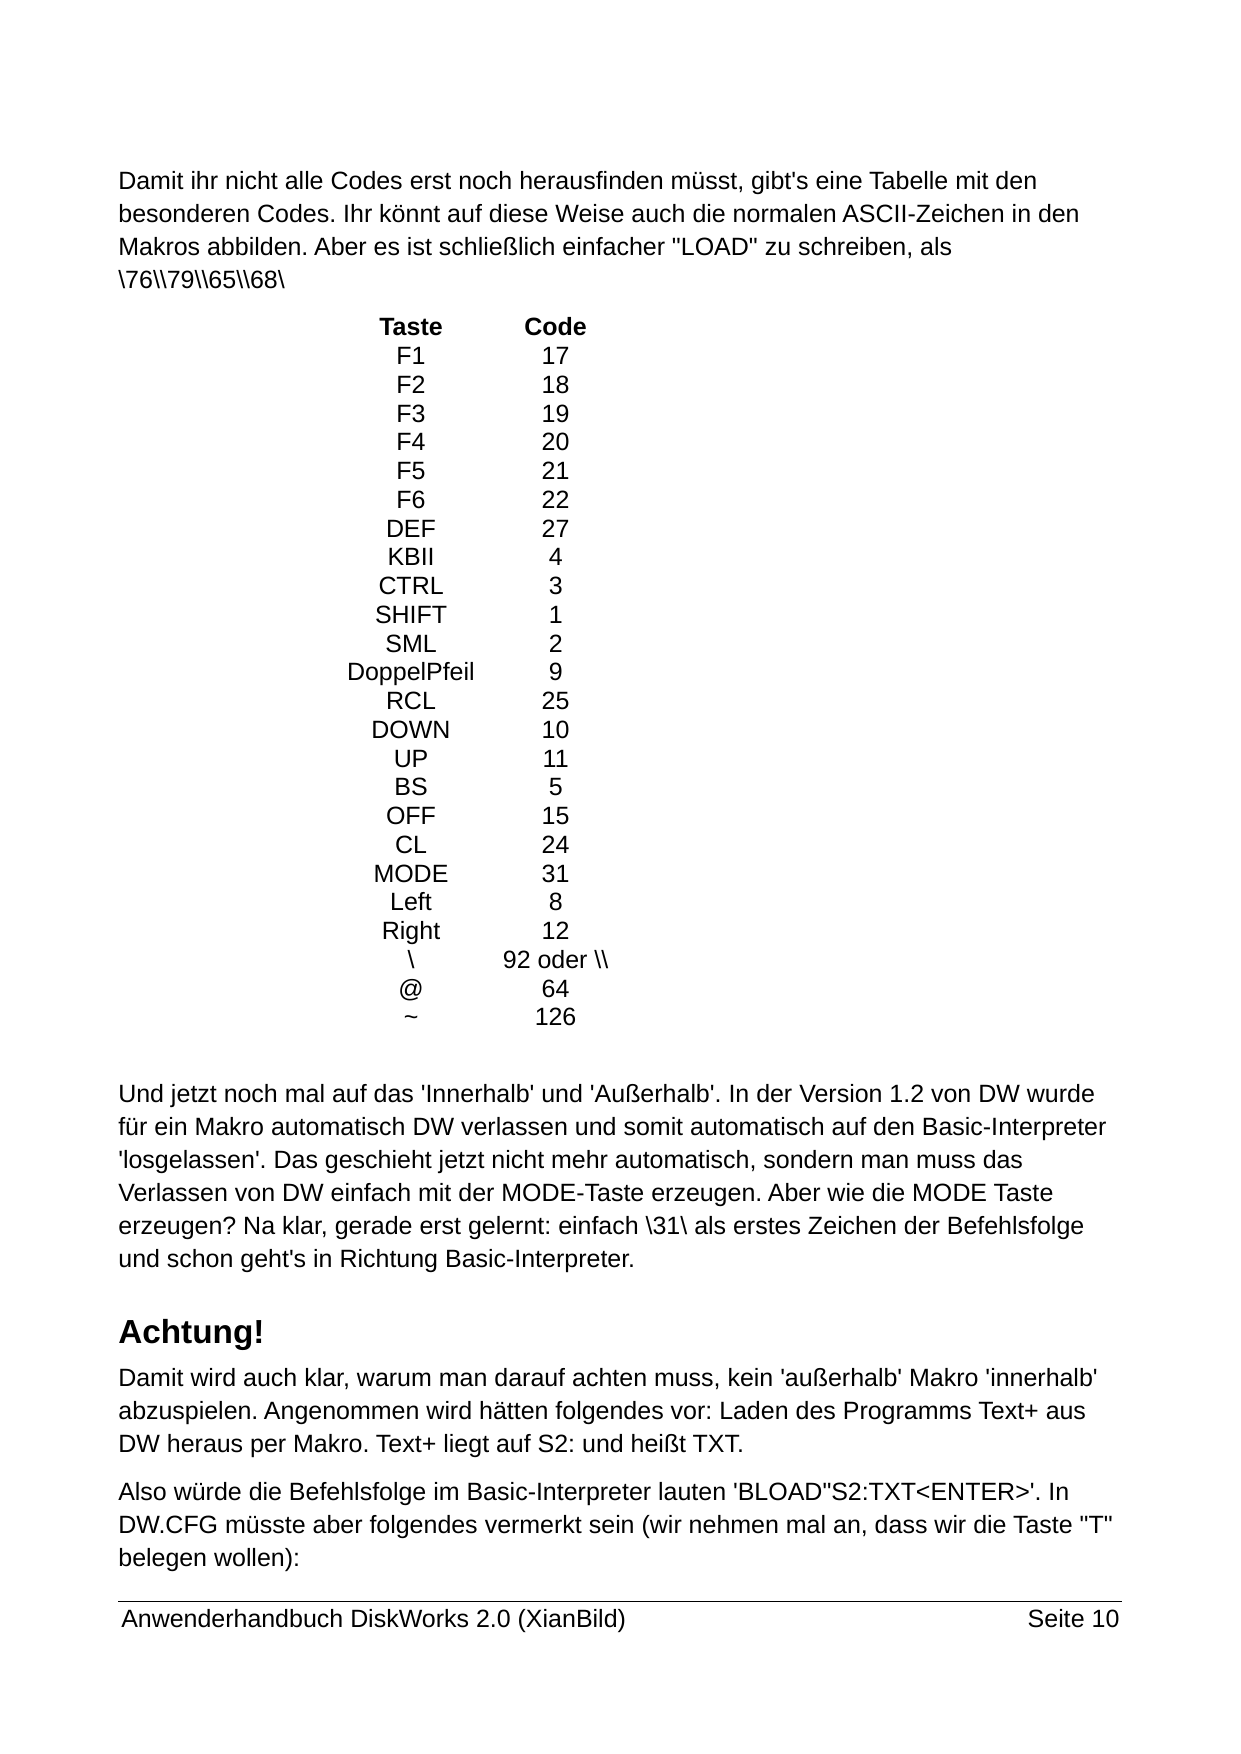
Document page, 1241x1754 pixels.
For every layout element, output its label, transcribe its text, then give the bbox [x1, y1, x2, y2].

table_cell SHIFT [328, 600, 493, 629]
subtitle Achtung! [118, 1312, 1122, 1351]
table_cell 9 [494, 658, 617, 686]
table_cell @ [328, 974, 493, 1002]
table_cell 92 oder \\ [494, 945, 617, 974]
table_cell F5 [328, 456, 493, 485]
table_cell F6 [328, 485, 493, 514]
table_cell Left [328, 888, 493, 916]
text Und jetzt noch mal auf das 'Innerhalb' und 'Außerhalb'. In der Version 1.2 von DW wurde für ein Makro automatisch DW verlassen und somit automatisch auf den Basic-Interpreter 'losgelassen'. Das geschieht jetzt nicht mehr automatisch, sondern man muss das Verlassen von DW einfach mit der MODE-Taste erzeugen. Aber wie die MODE Taste erzeugen? Na klar, gerade erst gelernt: einfach \31\ als erstes Zeichen der Befehlsfolge und schon geht's in Richtung Basic-Interpreter. [118, 1079, 1122, 1273]
table_cell 18 [494, 370, 617, 399]
table_cell 15 [494, 801, 617, 830]
table_cell 2 [494, 629, 617, 657]
table_cell CTRL [328, 571, 493, 600]
table_cell MODE [328, 859, 493, 887]
table_cell F2 [328, 370, 493, 399]
table_cell 24 [494, 830, 617, 859]
table_cell Right [328, 916, 493, 945]
table_cell 64 [494, 974, 617, 1002]
table_cell 12 [494, 916, 617, 945]
table_cell 4 [494, 543, 617, 571]
table_cell 5 [494, 773, 617, 801]
table_cell 31 [494, 859, 617, 887]
table_cell 22 [494, 485, 617, 514]
table_cell F3 [328, 399, 493, 427]
table_cell DEF [328, 514, 493, 542]
table_cell 25 [494, 686, 617, 715]
table_cell 20 [494, 428, 617, 456]
table_cell \ [328, 945, 493, 974]
table_cell ~ [328, 1003, 493, 1031]
table_cell F1 [328, 341, 493, 370]
table_cell 10 [494, 715, 617, 744]
table_cell 27 [494, 514, 617, 542]
table_cell RCL [328, 686, 493, 715]
table_cell OFF [328, 801, 493, 830]
table_cell UP [328, 744, 493, 772]
table_cell 1 [494, 600, 617, 629]
table_cell 19 [494, 399, 617, 427]
table_cell F4 [328, 428, 493, 456]
table_cell 21 [494, 456, 617, 485]
table_cell CL [328, 830, 493, 859]
table_cell 126 [494, 1003, 617, 1031]
table_cell 17 [494, 341, 617, 370]
table_cell KBII [328, 543, 493, 571]
table_cell SML [328, 629, 493, 657]
table_header Code [494, 313, 617, 341]
table_cell DoppelPfeil [328, 658, 493, 686]
text Damit ihr nicht alle Codes erst noch herausfinden müsst, gibt's eine Tabelle mit den besonderen Codes. Ihr könnt auf diese Weise auch die normalen ASCII-Zeichen in den Makros abbilden. Aber es ist schließlich einfacher "LOAD" zu schreiben, als \76\\79\\65\\68\ [118, 166, 1122, 293]
table_cell DOWN [328, 715, 493, 744]
text Damit wird auch klar, warum man darauf achten muss, kein 'außerhalb' Makro 'innerhalb' abzuspielen. Angenommen wird hätten folgendes vor: Laden des Programms Text+ aus DW heraus per Makro. Text+ liegt auf S2: und heißt TXT. [118, 1363, 1122, 1458]
table_cell 3 [494, 571, 617, 600]
table_cell BS [328, 773, 493, 801]
text Also würde die Befehlsfolge im Basic-Interpreter lauten 'BLOAD"S2:TXT<ENTER>'. In DW.CFG müsste aber folgendes vermerkt sein (wir nehmen mal an, dass wir die Taste "T" belegen wollen): [118, 1477, 1122, 1572]
table_header Taste [328, 313, 493, 341]
table_cell 11 [494, 744, 617, 772]
table_cell 8 [494, 888, 617, 916]
